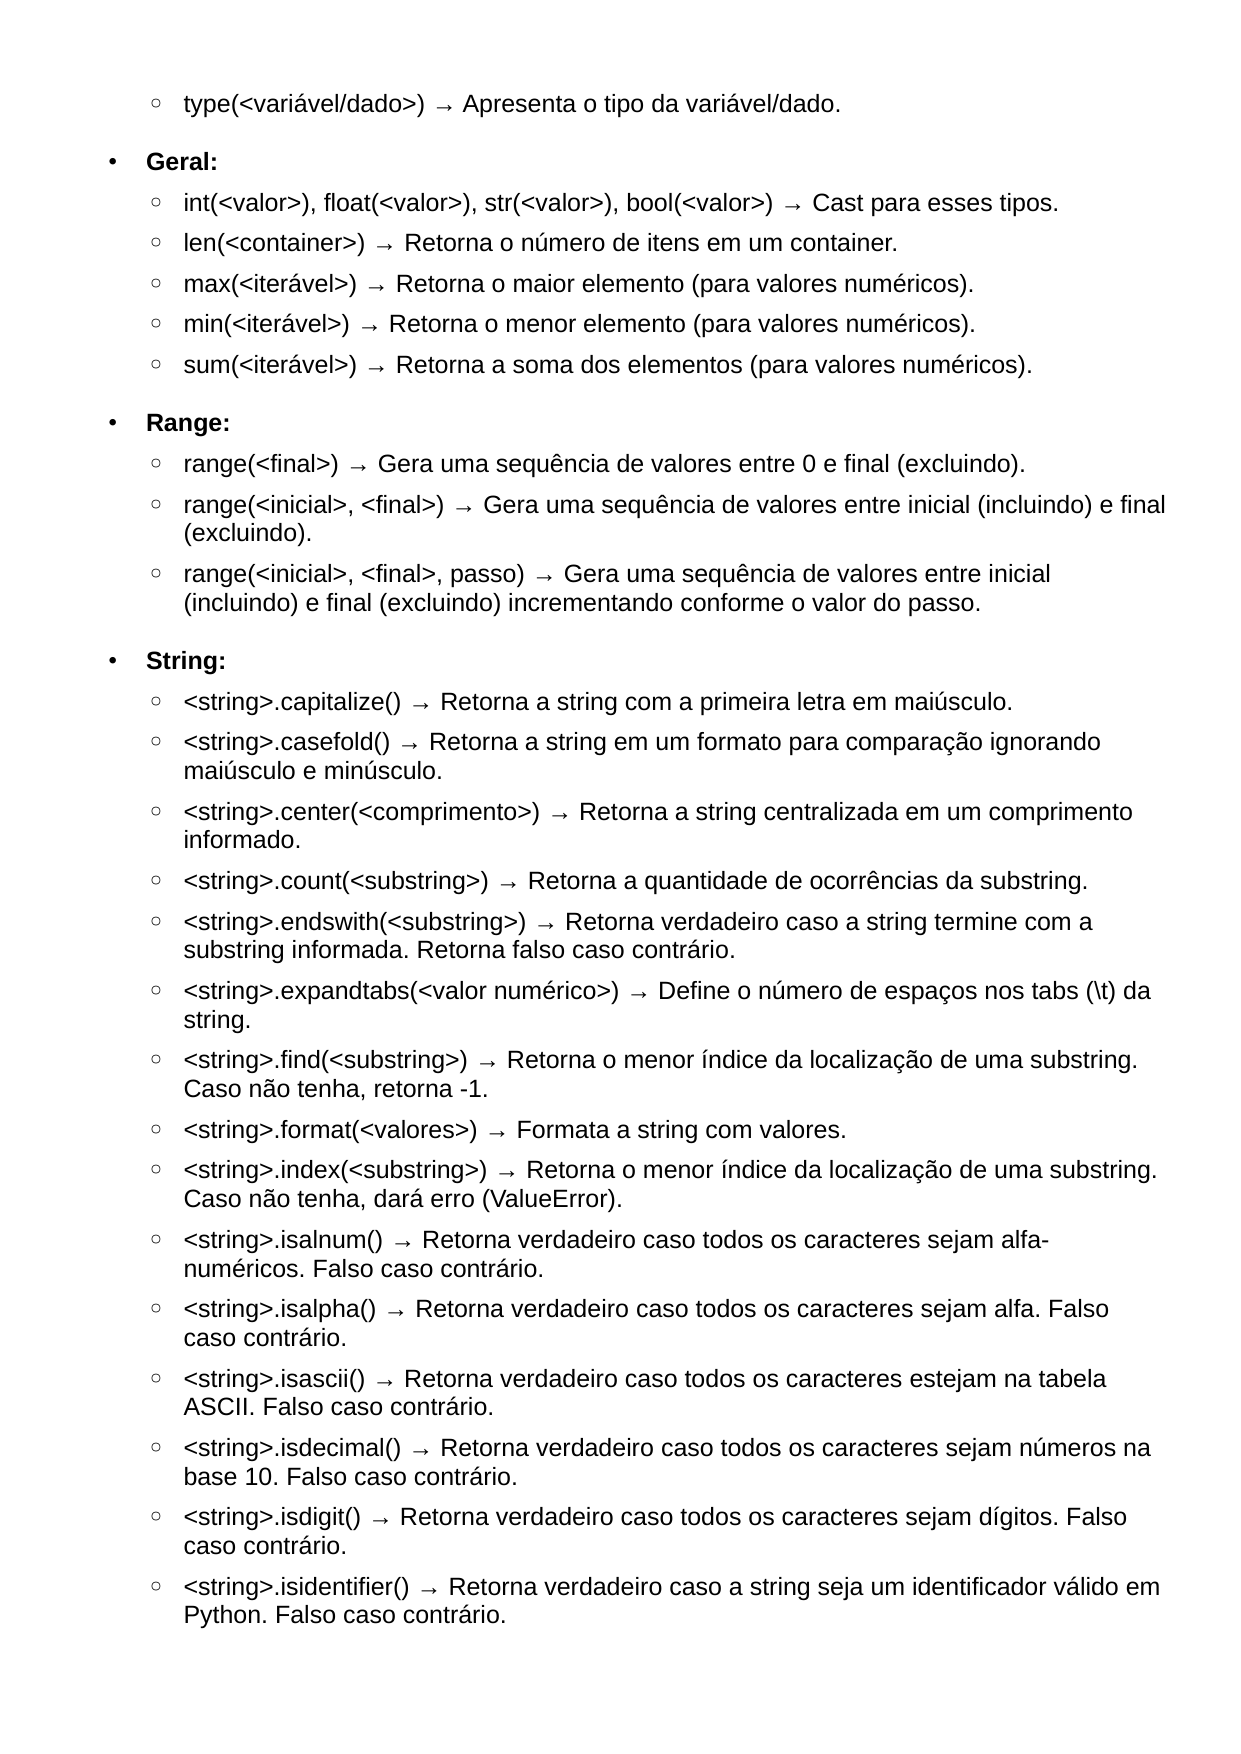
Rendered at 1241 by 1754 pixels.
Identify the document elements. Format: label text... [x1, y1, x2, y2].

list <string>.isdigit() → Retorna verdadeiro caso todos os caracteres sejam dígitos. Falso caso contrário. [146, 1502, 1169, 1560]
list range(<final>) → Gera uma sequência de valores entre 0 e final (excluindo). [146, 449, 1169, 478]
list <string>.count(<substring>) → Retorna a quantidade de ocorrências da substring. [146, 866, 1169, 895]
list <string>.format(<valores>) → Formata a string com valores. [146, 1115, 1169, 1144]
list int(<valor>), float(<valor>), str(<valor>), bool(<valor>) → Cast para esses tipos. [146, 187, 1169, 216]
list <string>.isidentifier() → Retorna verdadeiro caso a string seja um identificador válido em Python. Falso caso contrário. [146, 1572, 1169, 1629]
list max(<iterável>) → Retorna o maior elemento (para valores numéricos). [146, 269, 1169, 298]
list type(<variável/dado>) → Apresenta o tipo da variável/dado. [146, 88, 1169, 117]
list <string>.isalpha() → Retorna verdadeiro caso todos os caracteres sejam alfa. Falso caso contrário. [146, 1294, 1169, 1352]
list <string>.endswith(<substring>) → Retorna verdadeiro caso a string termine com a substring informada. Retorna falso caso contrário. [146, 907, 1169, 964]
list <string>.isascii() → Retorna verdadeiro caso todos os caracteres estejam na tabela ASCII. Falso caso contrário. [146, 1363, 1169, 1421]
list range(<inicial>, <final>) → Gera uma sequência de valores entre inicial (incluindo) e final (excluindo). [146, 489, 1169, 547]
list <string>.isdecimal() → Retorna verdadeiro caso todos os caracteres sejam números na base 10. Falso caso contrário. [146, 1433, 1169, 1491]
list <string>.center(<comprimento>) → Retorna a string centralizada em um comprimento informado. [146, 797, 1169, 854]
list <string>.expandtabs(<valor numérico>) → Define o número de espaços nos tabs (\t) da string. [146, 976, 1169, 1034]
list Geral: [108, 147, 1169, 176]
list <string>.find(<substring>) → Retorna o menor índice da localização de uma substring. Caso não tenha, retorna -1. [146, 1045, 1169, 1103]
list sum(<iterável>) → Retorna a soma dos elementos (para valores numéricos). [146, 350, 1169, 379]
list <string>.index(<substring>) → Retorna o menor índice da localização de uma substring. Caso não tenha, dará erro (ValueError). [146, 1155, 1169, 1213]
list <string>.casefold() → Retorna a string em um formato para comparação ignorando maiúsculo e minúsculo. [146, 727, 1169, 785]
list min(<iterável>) → Retorna o menor elemento (para valores numéricos). [146, 309, 1169, 338]
list String: [108, 646, 1169, 675]
list len(<container>) → Retorna o número de itens em um container. [146, 228, 1169, 257]
list <string>.isalnum() → Retorna verdadeiro caso todos os caracteres sejam alfa-numéricos. Falso caso contrário. [146, 1225, 1169, 1282]
list Range: [108, 408, 1169, 437]
list <string>.capitalize() → Retorna a string com a primeira letra em maiúsculo. [146, 687, 1169, 716]
list range(<inicial>, <final>, passo) → Gera uma sequência de valores entre inicial (incluindo) e final (excluindo) incrementando conforme o valor do passo. [146, 559, 1169, 617]
